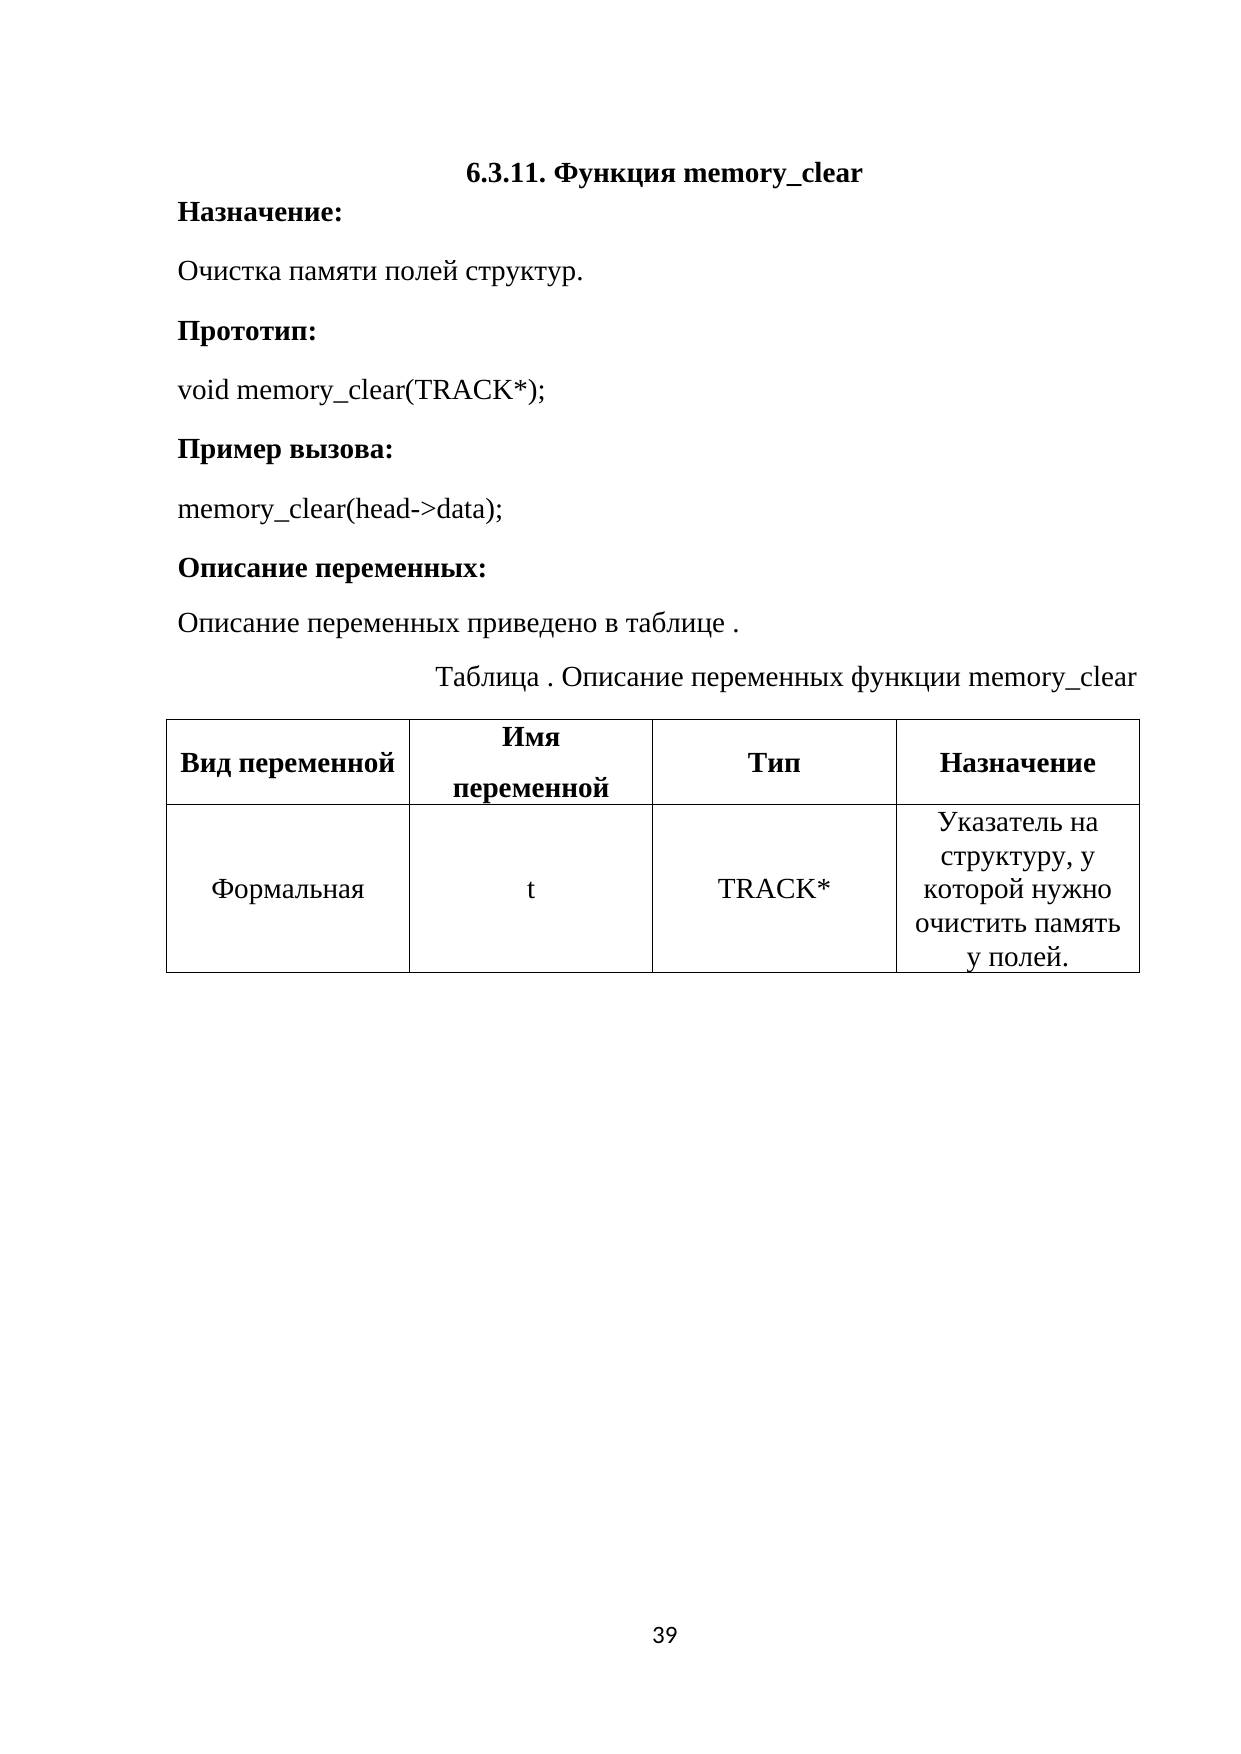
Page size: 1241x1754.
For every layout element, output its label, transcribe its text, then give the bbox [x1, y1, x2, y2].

list Очистка памяти полей структур. [177, 253, 1152, 287]
table_header Имя переменной [410, 720, 652, 803]
list void memory_clear(TRACK*); [177, 372, 1152, 406]
table_header Назначение [897, 720, 1139, 803]
list Назначение: [177, 194, 1152, 228]
table_cell Указатель на структуру, у которой нужно очистить память у полей. [897, 805, 1139, 972]
list Описание переменных приведено в таблице . [177, 605, 1152, 638]
list memory_clear(head->data); [177, 491, 1152, 524]
list Прототип: [177, 313, 1152, 346]
list Таблица . Описание переменных функции memory_clear [177, 659, 1137, 693]
list Пример вызова: [177, 432, 1152, 465]
table_cell Формальная [167, 805, 409, 972]
table_header Тип [653, 720, 896, 803]
table_cell t [410, 805, 652, 972]
list Описание переменных: [177, 550, 1152, 584]
table_cell TRACK* [653, 805, 896, 972]
table_header Вид переменной [167, 720, 409, 803]
subtitle 6.3.11. Функция memory_clear [177, 156, 1152, 189]
